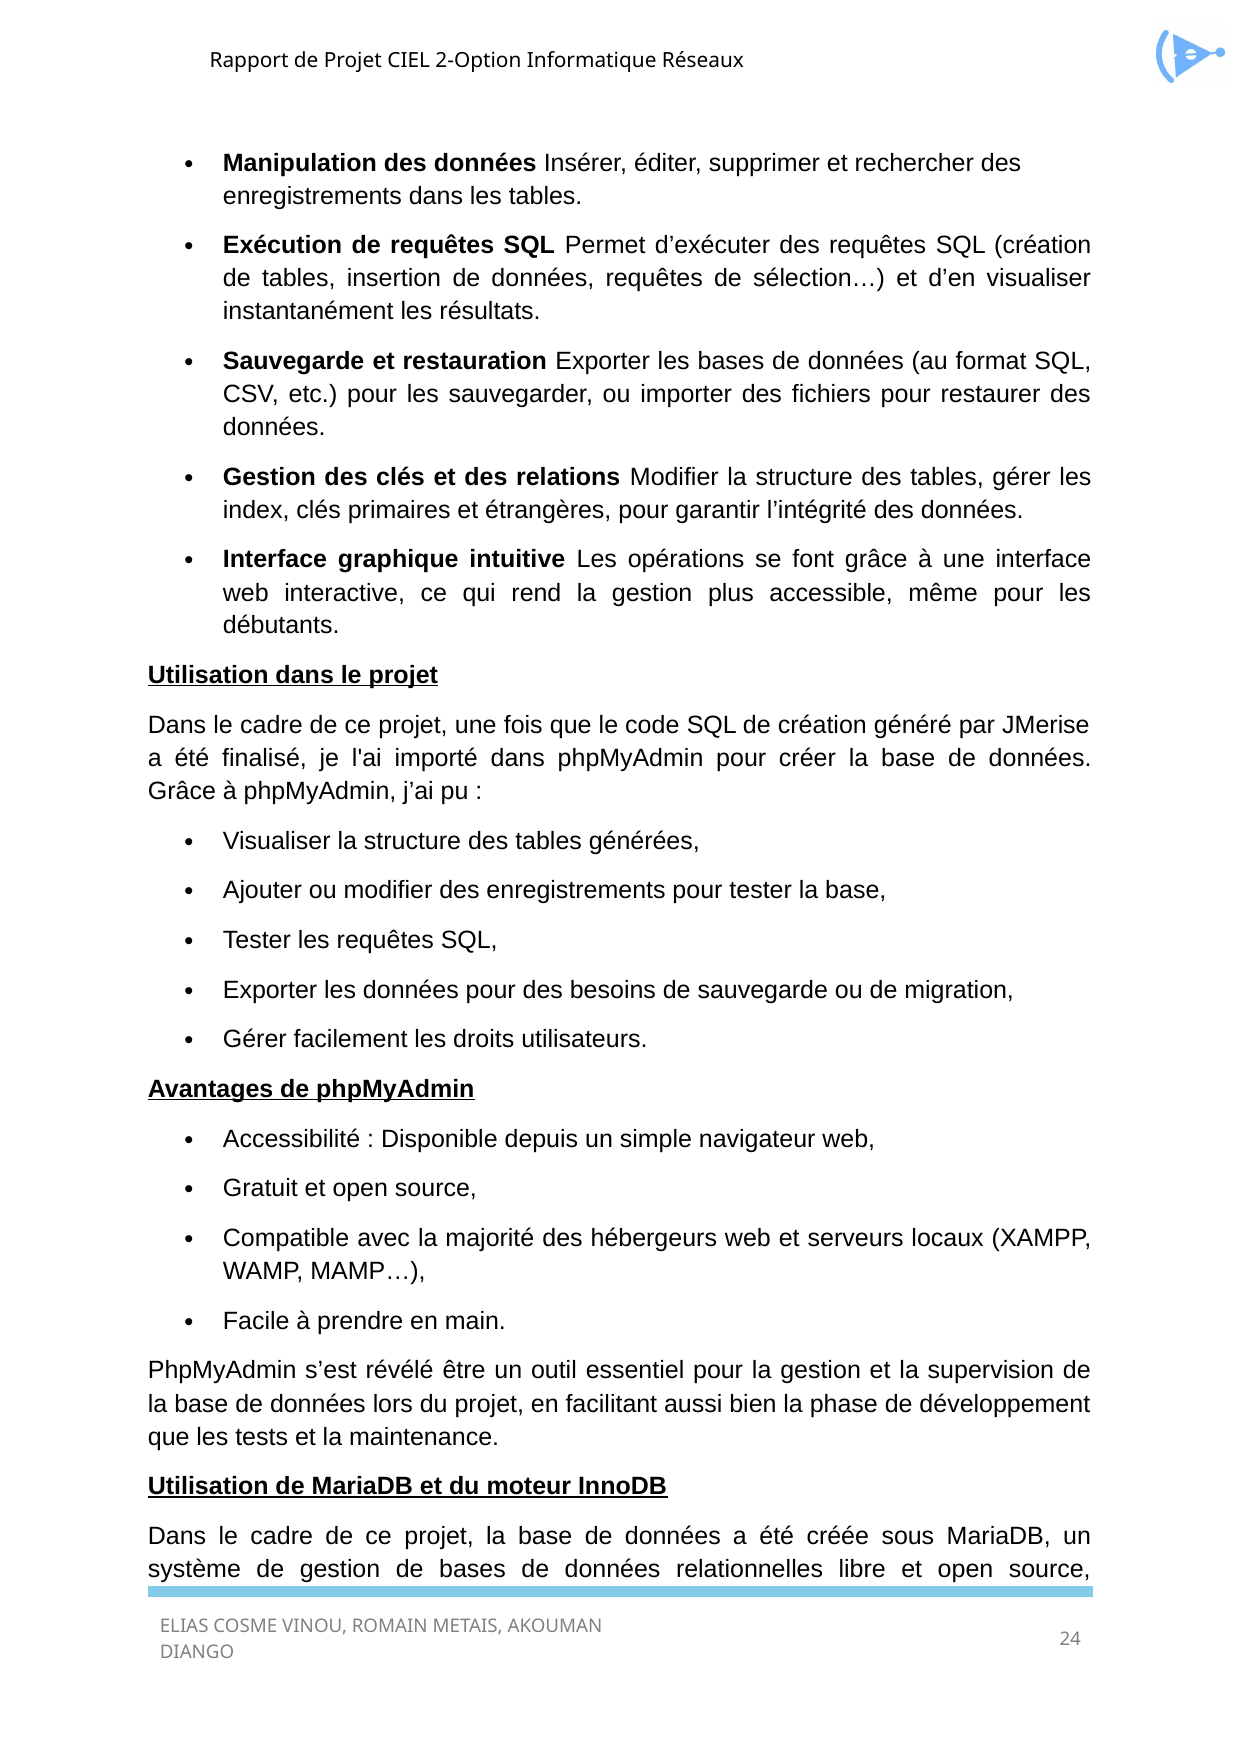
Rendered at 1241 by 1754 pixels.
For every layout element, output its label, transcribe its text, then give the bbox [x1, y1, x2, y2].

text Utilisation dans le projet [148, 660, 1093, 689]
list Exporter les données pour des besoins de sauvegarde ou de migration, [185, 975, 1093, 1003]
list Sauvegarde et restauration Exporter les bases de données (au format SQL, CSV, etc.) pour les sauvegarder, ou importer des fichiers pour restaurer des données. [185, 346, 1093, 441]
list Interface graphique intuitive Les opérations se font grâce à une interface web interactive, ce qui rend la gestion plus accessible, même pour les débutants. [185, 544, 1093, 639]
list Facile à prendre en main. [185, 1306, 1093, 1334]
text PhpMyAdmin s’est révélé être un outil essentiel pour la gestion et la supervision de la base de données lors du projet, en facilitant aussi bien la phase de développement que les tests et la maintenance. [148, 1356, 1093, 1450]
list Tester les requêtes SQL, [185, 925, 1093, 954]
list Gratuit et open source, [185, 1173, 1093, 1202]
list Visualiser la structure des tables générées, [185, 826, 1093, 854]
list Accessibilité : Disponible depuis un simple navigateur web, [185, 1124, 1093, 1152]
text Dans le cadre de ce projet, la base de données a été créée sous MariaDB, un système de gestion de bases de données relationnelles libre et open source, [148, 1521, 1093, 1583]
text Dans le cadre de ce projet, une fois que le code SQL de création généré par JMerise a été finalisé, je l'ai importé dans phpMyAdmin pour créer la base de données. Grâce à phpMyAdmin, j’ai pu : [148, 710, 1093, 805]
list Compatible avec la majorité des hébergeurs web et serveurs locaux (XAMPP, WAMP, MAMP…), [185, 1223, 1093, 1285]
text Avantages de phpMyAdmin [148, 1074, 1093, 1103]
list Gérer facilement les droits utilisateurs. [185, 1024, 1093, 1053]
list Manipulation des données Insérer, éditer, supprimer et rechercher des enregistrements dans les tables. [185, 148, 1093, 209]
text Utilisation de MariaDB et du moteur InnoDB [148, 1471, 1093, 1500]
list Gestion des clés et des relations Modifier la structure des tables, gérer les index, clés primaires et étrangères, pour garantir l’intégrité des données. [185, 462, 1093, 523]
list Exécution de requêtes SQL Permet d’exécuter des requêtes SQL (création de tables, insertion de données, requêtes de sélection…) et d’en visualiser instantanément les résultats. [185, 230, 1093, 325]
list Ajouter ou modifier des enregistrements pour tester la base, [185, 875, 1093, 904]
